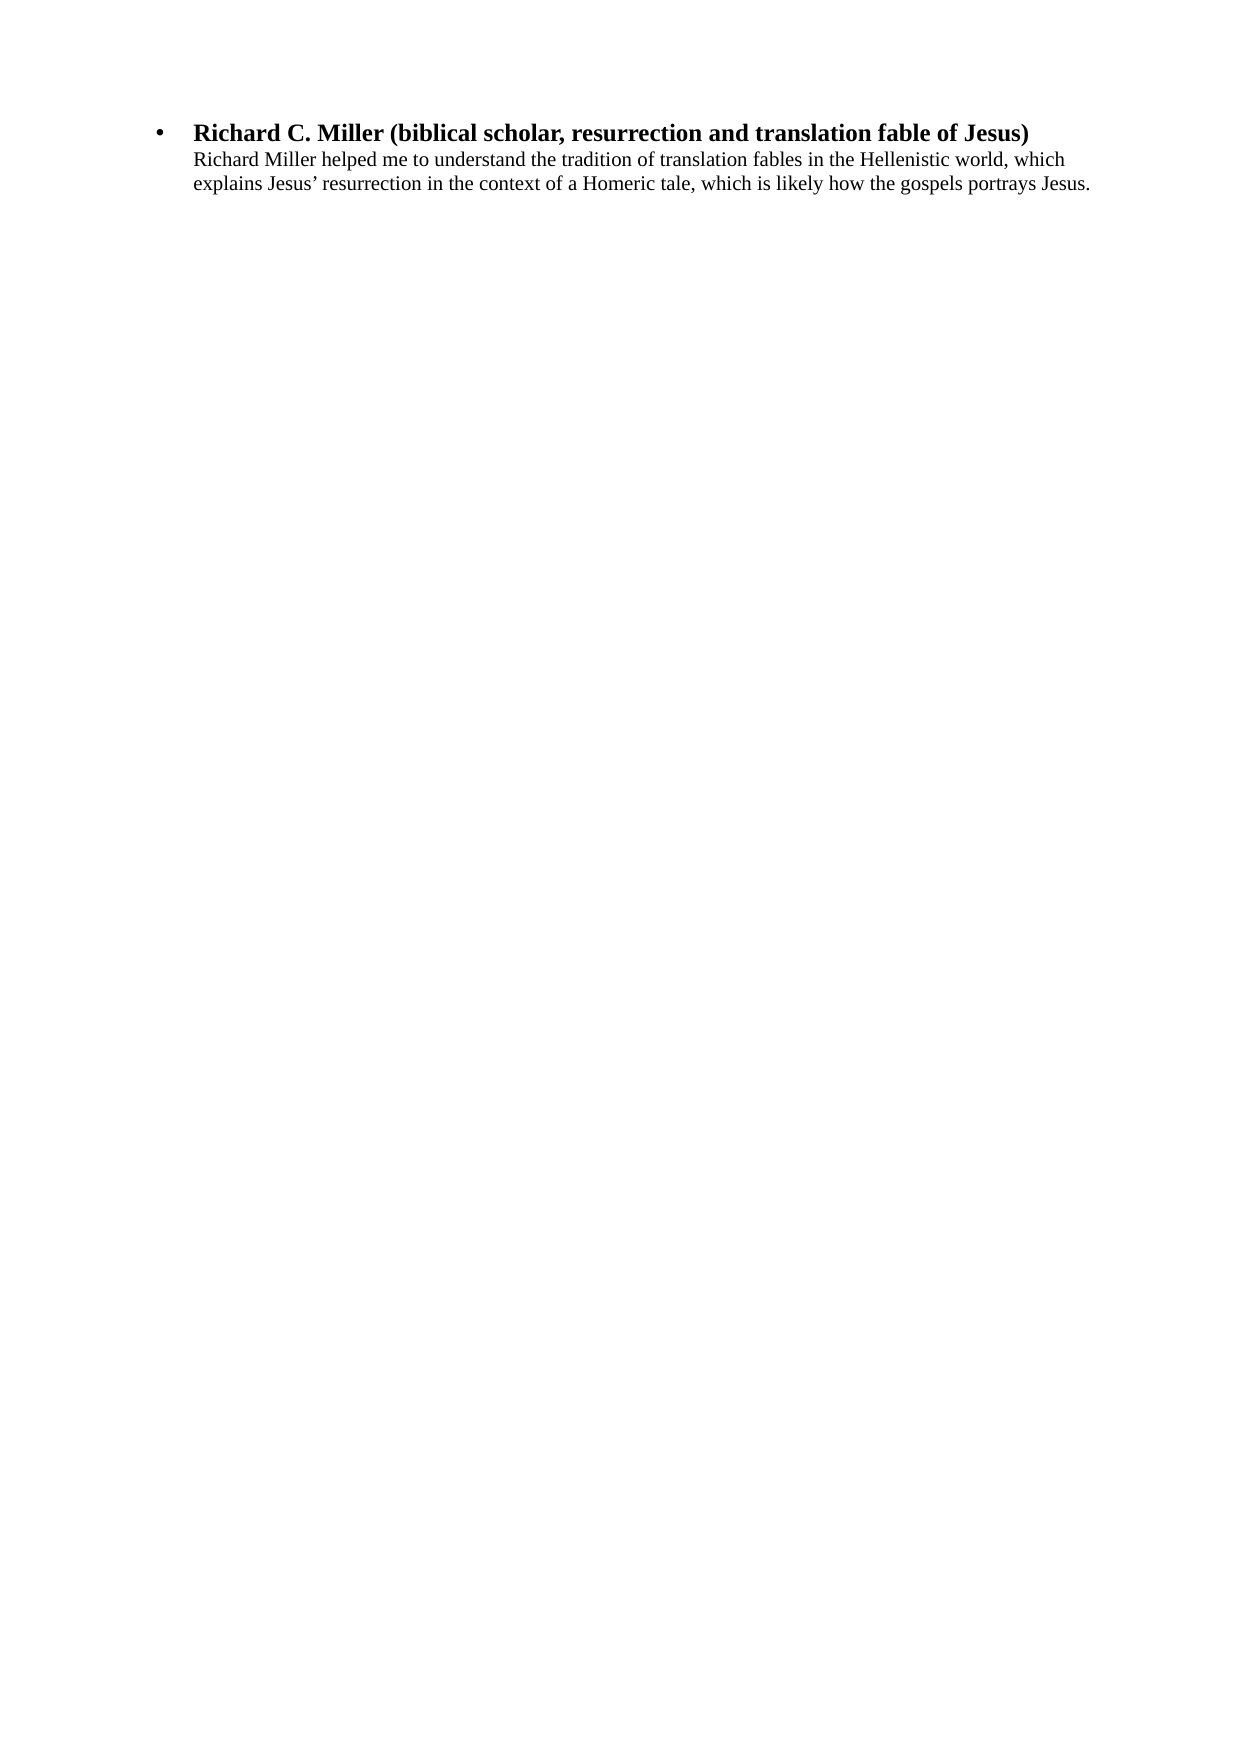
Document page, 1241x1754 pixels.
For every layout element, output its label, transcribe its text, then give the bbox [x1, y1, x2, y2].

list Richard C. Miller (biblical scholar, resurrection and translation fable of Jesus) Richard Miller helped me to understand the tradition of translation fables in the Hellenistic world, which explains Jesus’ resurrection in the context of a Homeric tale, which is likely how the gospels portrays Jesus. [156, 118, 1122, 195]
